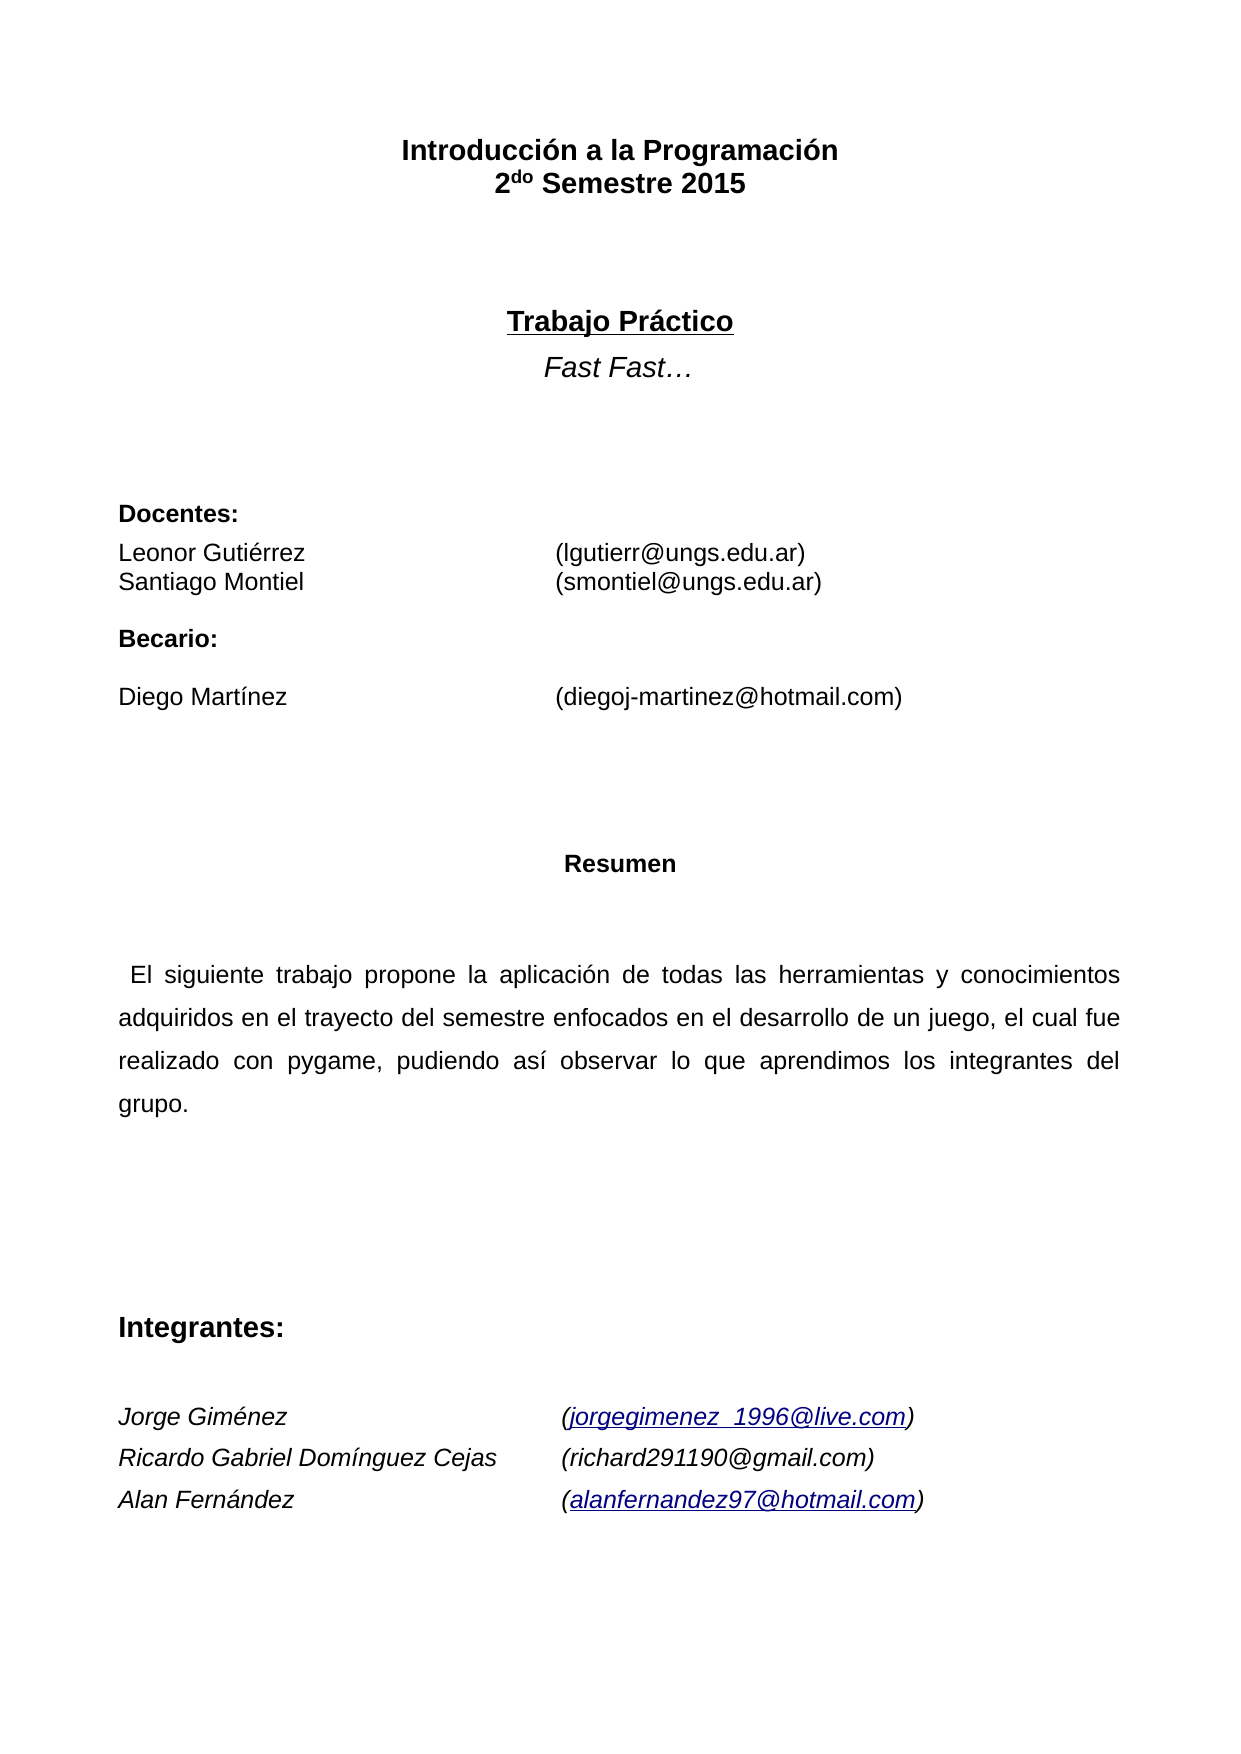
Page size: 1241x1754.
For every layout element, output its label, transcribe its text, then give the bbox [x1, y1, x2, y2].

text El siguiente trabajo propone la aplicación de todas las herramientas y conocimientos adquiridos en el trayecto del semestre enfocados en el desarrollo de un juego, el cual fue realizado con pygame, pudiendo así observar lo que aprendimos los integrantes del grupo. [118, 960, 1122, 1118]
subtitle Introducción a la Programación [118, 133, 1122, 166]
text Resumen [118, 849, 1122, 877]
text Alan Fernández (alanfernandez97@hotmail.com) [118, 1484, 1122, 1513]
text Integrantes: [118, 1310, 1122, 1343]
text Fast Fast… [118, 350, 1122, 384]
text Becario: [118, 624, 1122, 653]
text Santiago Montiel (smontiel@ungs.edu.ar) [118, 567, 1122, 596]
text 2do Semestre 2015 [118, 166, 1122, 200]
text Jorge Giménez (jorgegimenez_1996@live.com) [118, 1402, 1122, 1431]
text Diego Martínez (diegoj-martinez@hotmail.com) [118, 682, 1122, 711]
text Ricardo Gabriel Domínguez Cejas (richard291190@gmail.com) [118, 1443, 1122, 1472]
text Leonor Gutiérrez (lgutierr@ungs.edu.ar) [118, 538, 1122, 567]
text Trabajo Práctico [118, 304, 1122, 338]
text Docentes: [118, 499, 1122, 528]
